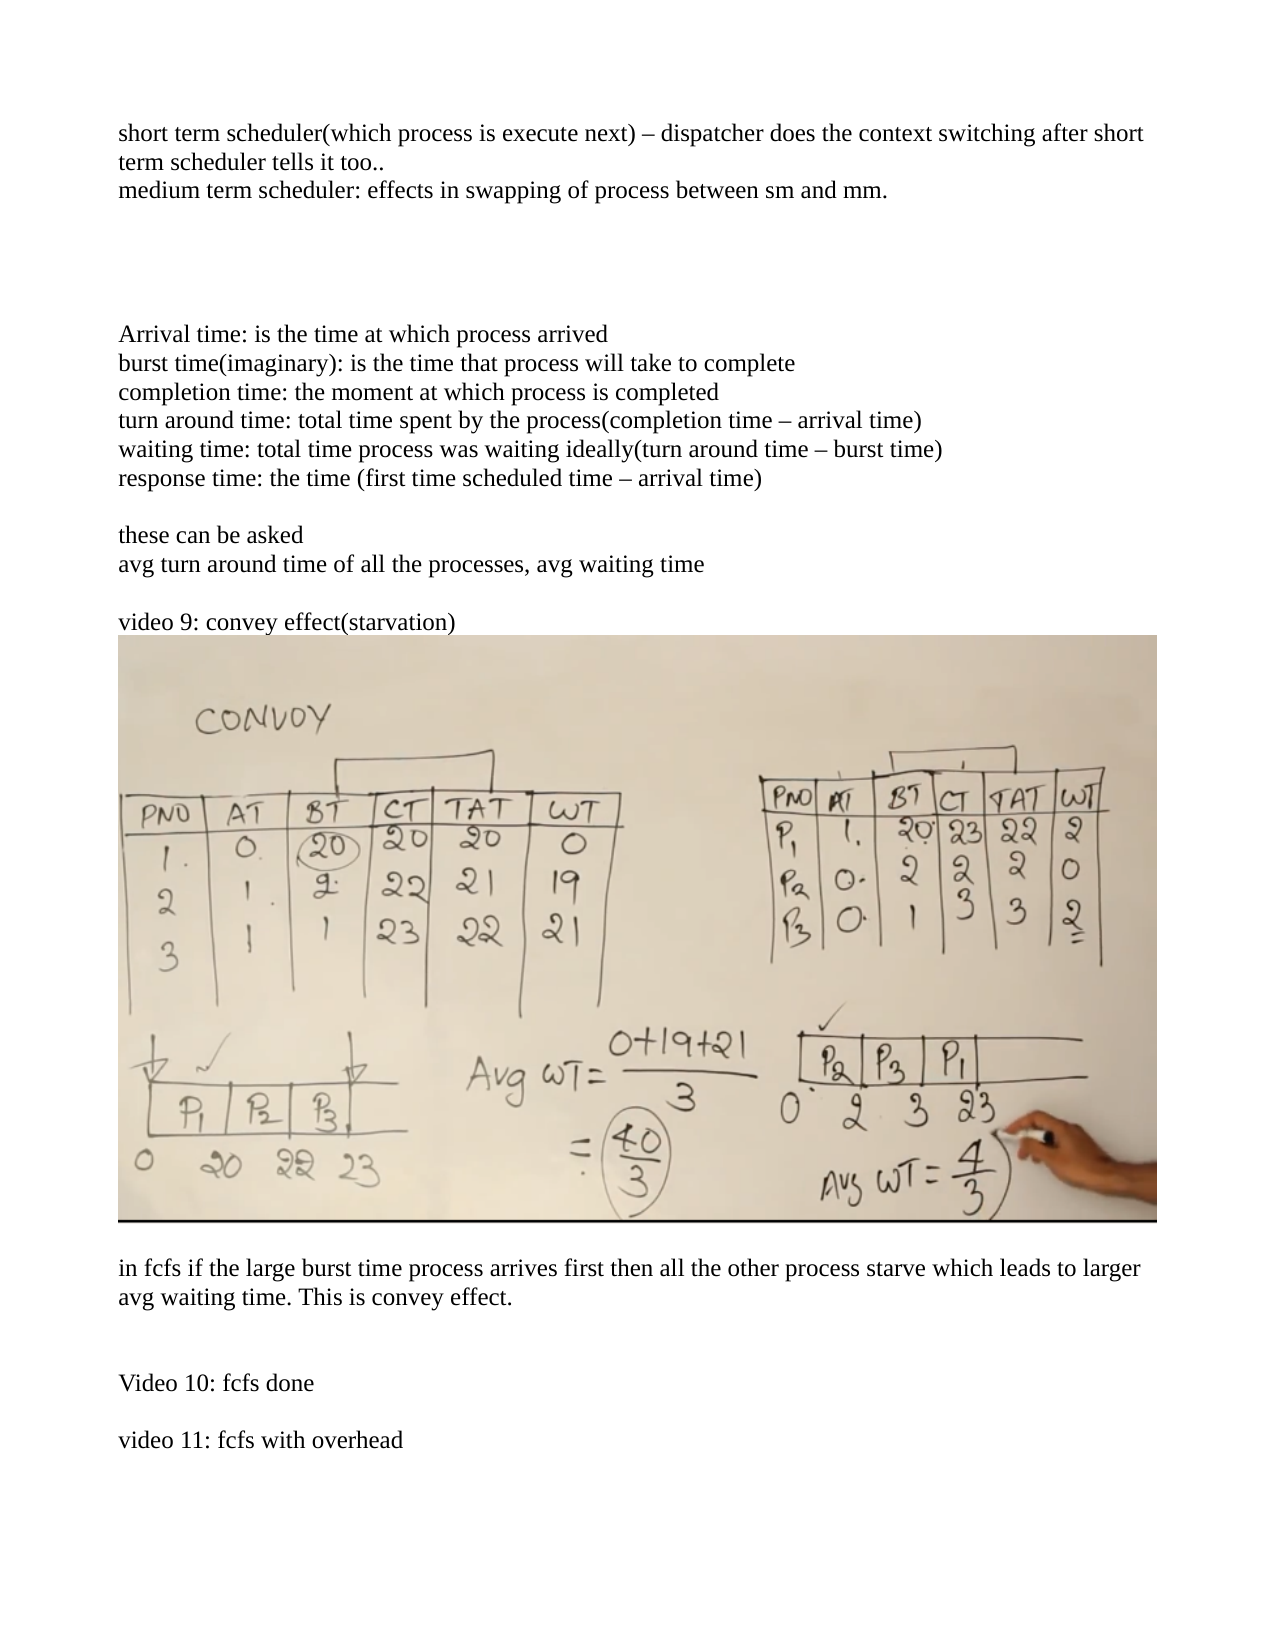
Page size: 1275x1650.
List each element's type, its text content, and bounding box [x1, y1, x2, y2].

text video 11: fcfs with overhead [118, 1425, 1157, 1454]
text turn around time: total time spent by the process(completion time – arrival time) [118, 406, 1157, 434]
text these can be asked [118, 521, 1157, 549]
picture [118, 635, 1157, 1224]
text Video 10: fcfs done [118, 1368, 1157, 1397]
text in fcfs if the large burst time process arrives first then all the other process starve which leads to larger [118, 1253, 1157, 1282]
text Arrival time: is the time at which process arrived [118, 319, 1157, 348]
text waiting time: total time process was waiting ideally(turn around time – burst time) [118, 434, 1157, 463]
text short term scheduler(which process is execute next) – dispatcher does the context switching after short term scheduler tells it too.. [118, 118, 1157, 176]
text completion time: the moment at which process is completed [118, 377, 1157, 406]
text response time: the time (first time scheduled time – arrival time) [118, 463, 1157, 492]
text video 9: convey effect(starvation) [118, 607, 1157, 635]
text burst time(imaginary): is the time that process will take to complete [118, 348, 1157, 377]
text medium term scheduler: effects in swapping of process between sm and mm. [118, 176, 1157, 204]
text avg waiting time. This is convey effect. [118, 1282, 1157, 1310]
text avg turn around time of all the processes, avg waiting time [118, 549, 1157, 578]
